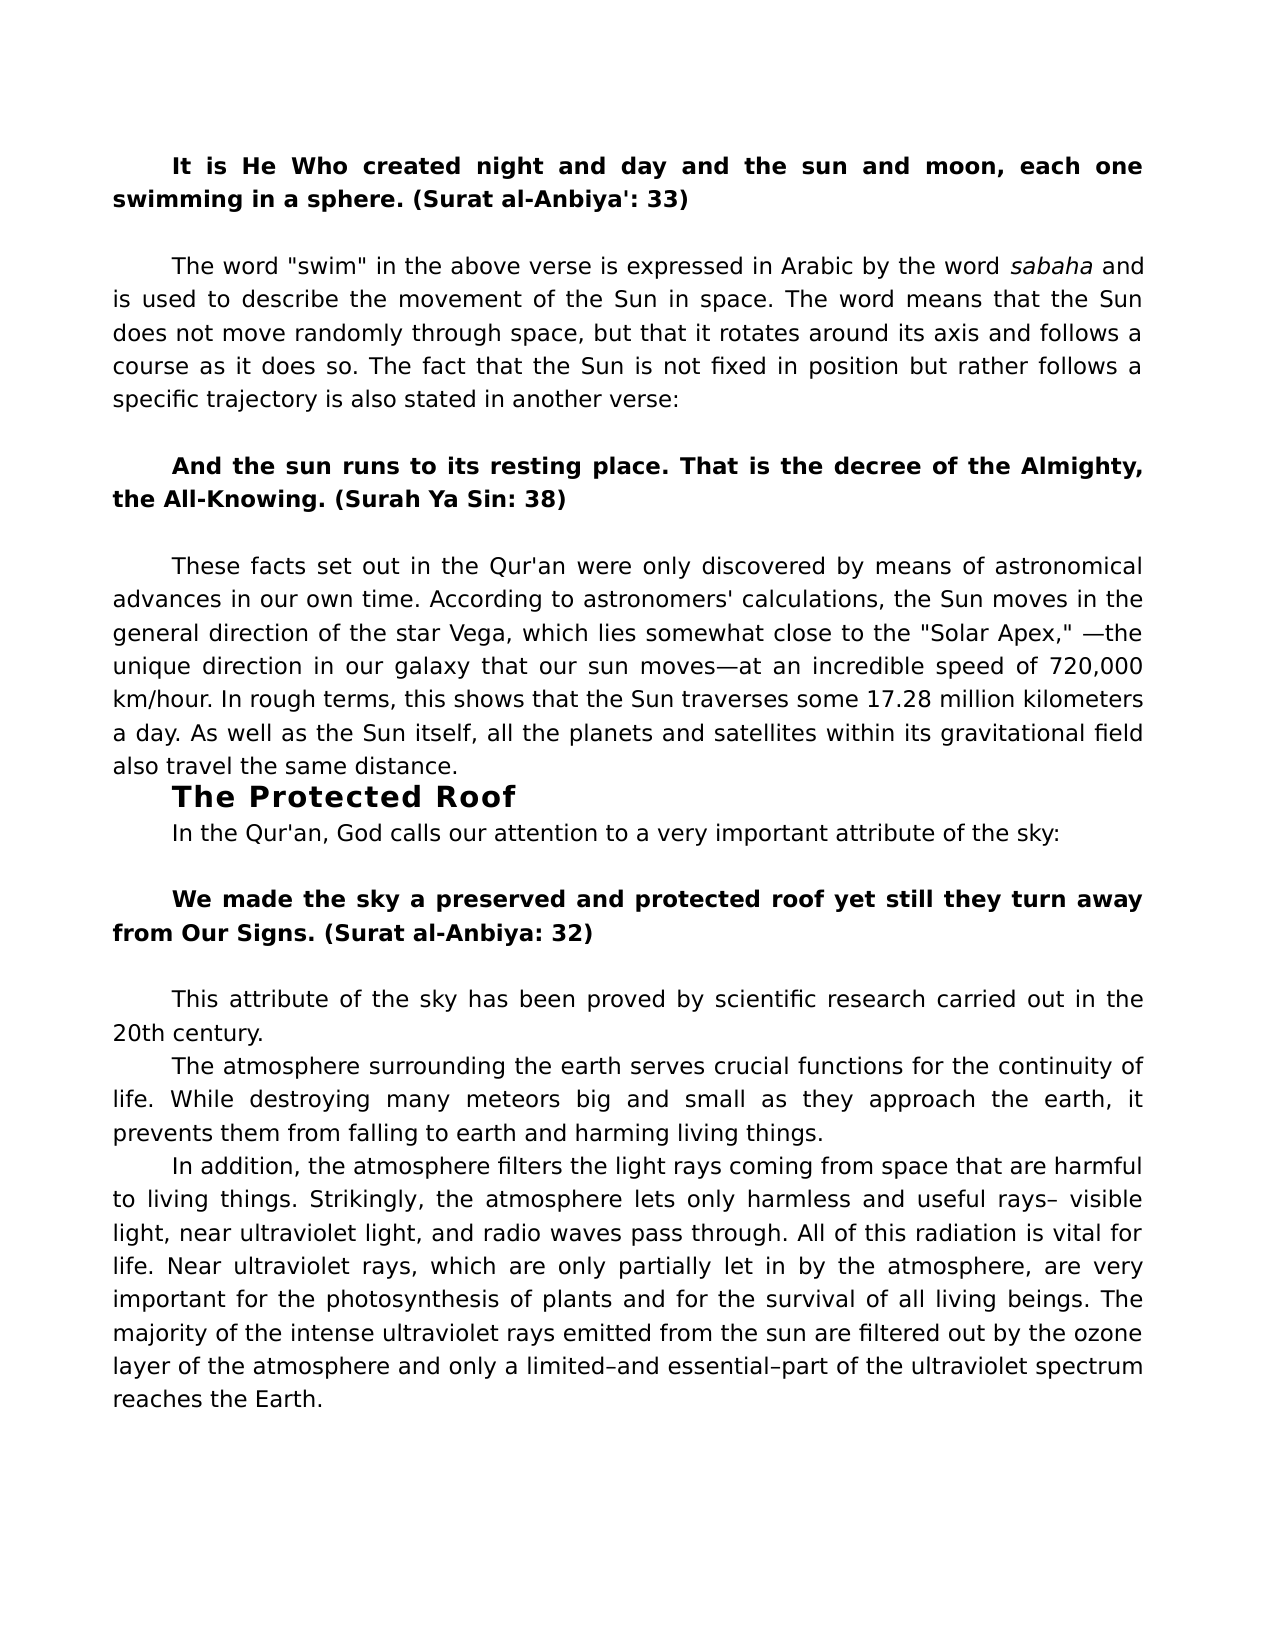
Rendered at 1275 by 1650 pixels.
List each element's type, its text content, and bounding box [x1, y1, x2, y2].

text It is He Who created night and day and the sun and moon, each one swimming in a sphere. (Surat al-Anbiya': 33) [112, 148, 1145, 214]
text These facts set out in the Qur'an were only discovered by means of astronomical advances in our own time. According to astronomers' calculations, the Sun moves in the general direction of the star Vega, which lies somewhat close to the "Solar Apex," —the unique direction in our galaxy that our sun moves—at an incredible speed of 720,000 km/hour. In rough terms, this shows that the Sun traverses some 17.28 million kilometers a day. As well as the Sun itself, all the planets and satellites within its gravitational field also travel the same distance. [112, 548, 1145, 781]
text The word "swim" in the above verse is expressed in Arabic by the word sabaha and is used to describe the movement of the Sun in space. The word means that the Sun does not move randomly through space, but that it rotates around its axis and follows a course as it does so. The fact that the Sun is not fixed in position but rather follows a specific trajectory is also stated in another verse: [112, 248, 1145, 414]
text This attribute of the sky has been proved by scientific research carried out in the 20th century. [112, 981, 1145, 1048]
text The atmosphere surrounding the earth serves crucial functions for the continuity of life. While destroying many meteors big and small as they approach the earth, it prevents them from falling to earth and harming living things. [112, 1048, 1145, 1148]
text The Protected Roof [112, 781, 1145, 814]
text In the Qur'an, God calls our attention to a very important attribute of the sky: [112, 814, 1145, 848]
text In addition, the atmosphere filters the light rays coming from space that are harmful to living things. Strikingly, the atmosphere lets only harmless and useful rays– visible light, near ultraviolet light, and radio waves pass through. All of this radiation is vital for life. Near ultraviolet rays, which are only partially let in by the atmosphere, are very important for the photosynthesis of plants and for the survival of all living beings. The majority of the intense ultraviolet rays emitted from the sun are filtered out by the ozone layer of the atmosphere and only a limited–and essential–part of the ultraviolet spectrum reaches the Earth. [112, 1148, 1145, 1414]
text We made the sky a preserved and protected roof yet still they turn away from Our Signs. (Surat al-Anbiya: 32) [112, 881, 1145, 948]
text And the sun runs to its resting place. That is the decree of the Almighty, the All-Knowing. (Surah Ya Sin: 38) [112, 448, 1145, 514]
